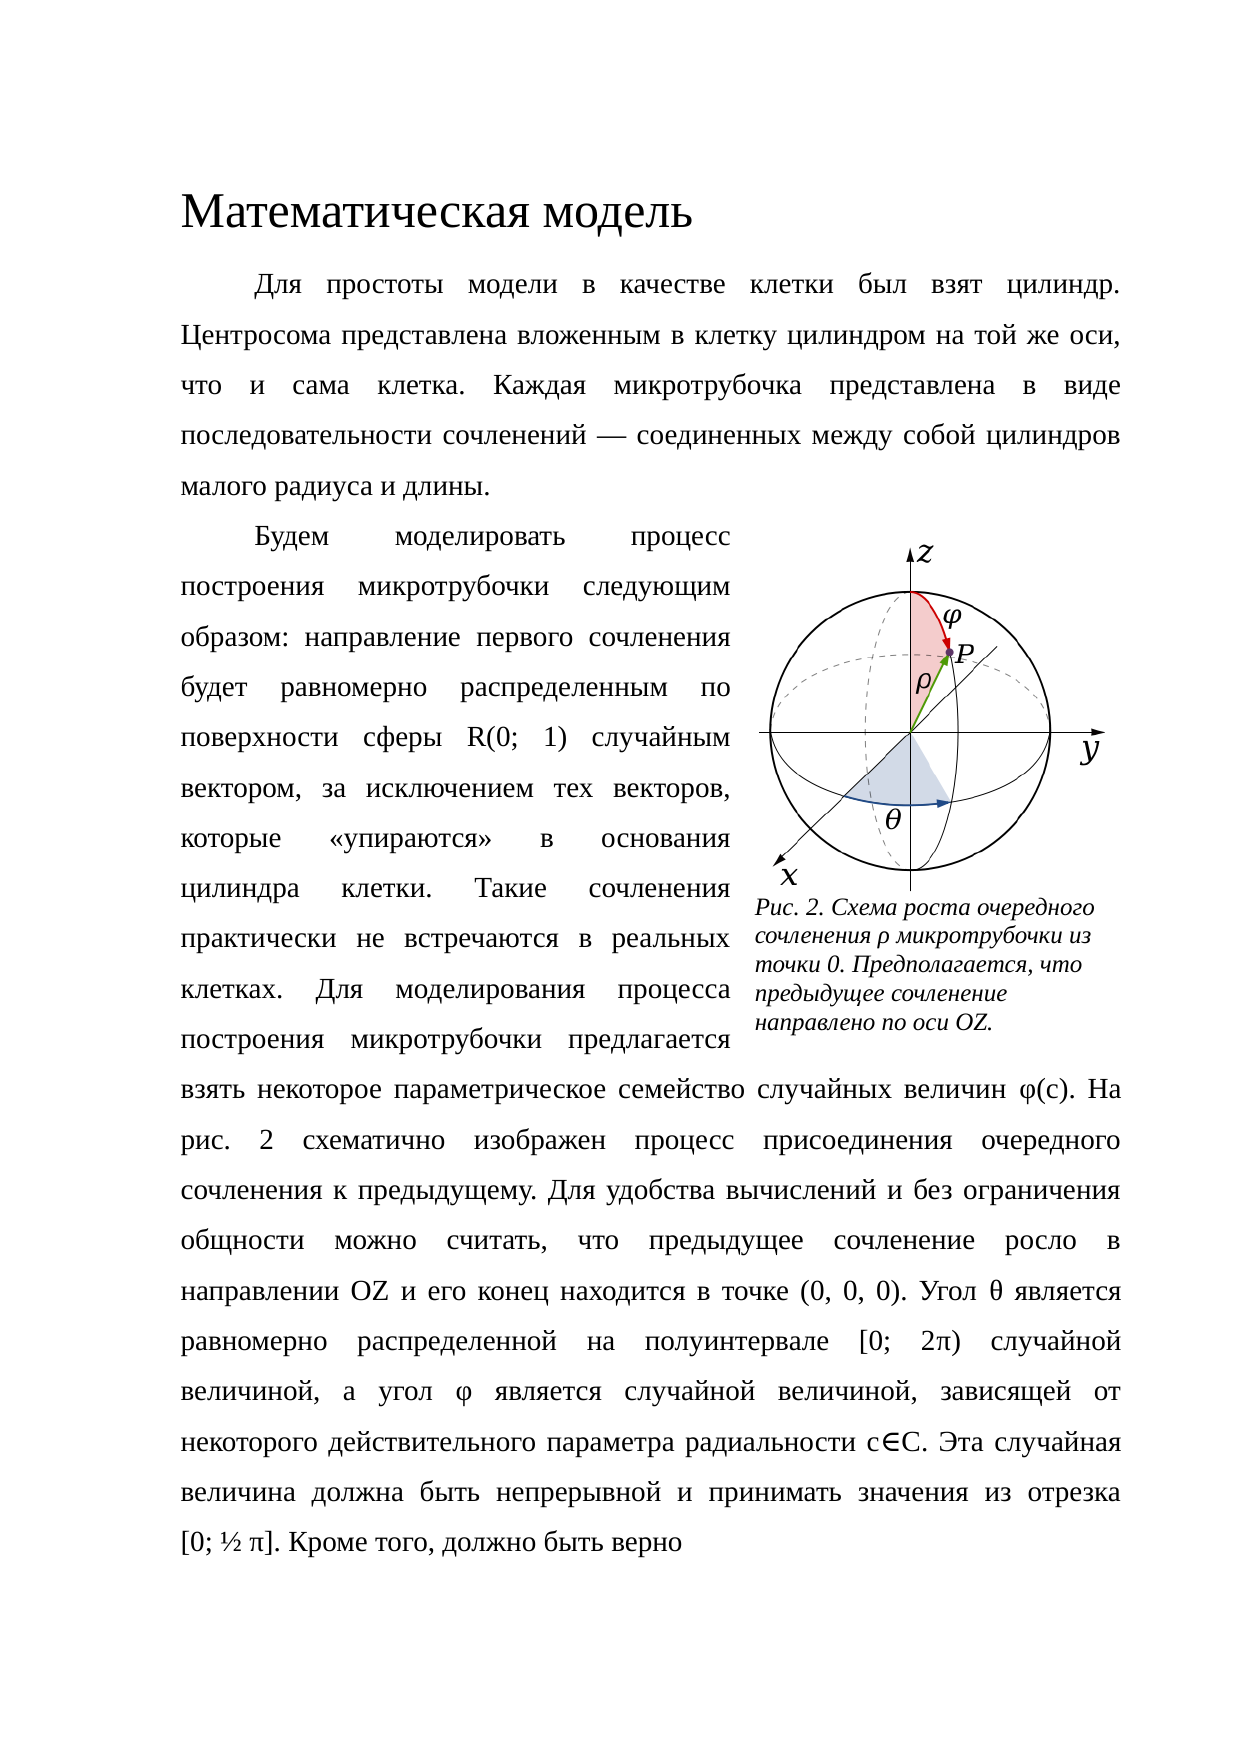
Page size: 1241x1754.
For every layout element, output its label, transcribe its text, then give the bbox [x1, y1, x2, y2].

text Для простоты модели в качестве клетки был взят цилиндр. Центросома представлена вложенным в клетку цилиндром на той же оси, что и сама клетка. Каждая микротрубочка представлена в виде последовательности сочленений — соединенных между собой цилиндров малого радиуса и длины. [180, 267, 1121, 501]
text Рис. 2. Схема роста очередного сочленения ρ микротрубочки из точки 0. Предполагается, что предыдущее сочленение направлено по оси OZ. [754, 892, 1105, 1036]
text Математическая модель [180, 180, 1121, 238]
picture [754, 541, 1105, 892]
text Будем моделировать процесс построения микротрубочки следующим образом: направление первого сочленения будет равномерно распределенным по поверхности сферы R(0; 1) случайным вектором, за исключением тех векторов, которые «упираются» в основания цилиндра клетки. Такие сочленения практически не встречаются в реальных клетках. Для моделирования процесса построения микротрубочки предлагается взять некоторое параметрическое семейство случайных величин φ(с). На рис. 2 схематично изображен процесс присоединения очередного сочленения к предыдущему. Для удобства вычислений и без ограничения общности можно считать, что предыдущее сочленение росло в направлении OZ и его конец находится в точке (0, 0, 0). Угол θ является равномерно распределенной на полуинтервале [0; 2π) случайной величиной, а угол φ является случайной величиной, зависящей от некоторого действительного параметра радиальности c∈С. Эта случайная величина должна быть непрерывной и принимать значения из отрезка [0; ½ π]. Кроме того, должно быть верно [180, 518, 1121, 1558]
